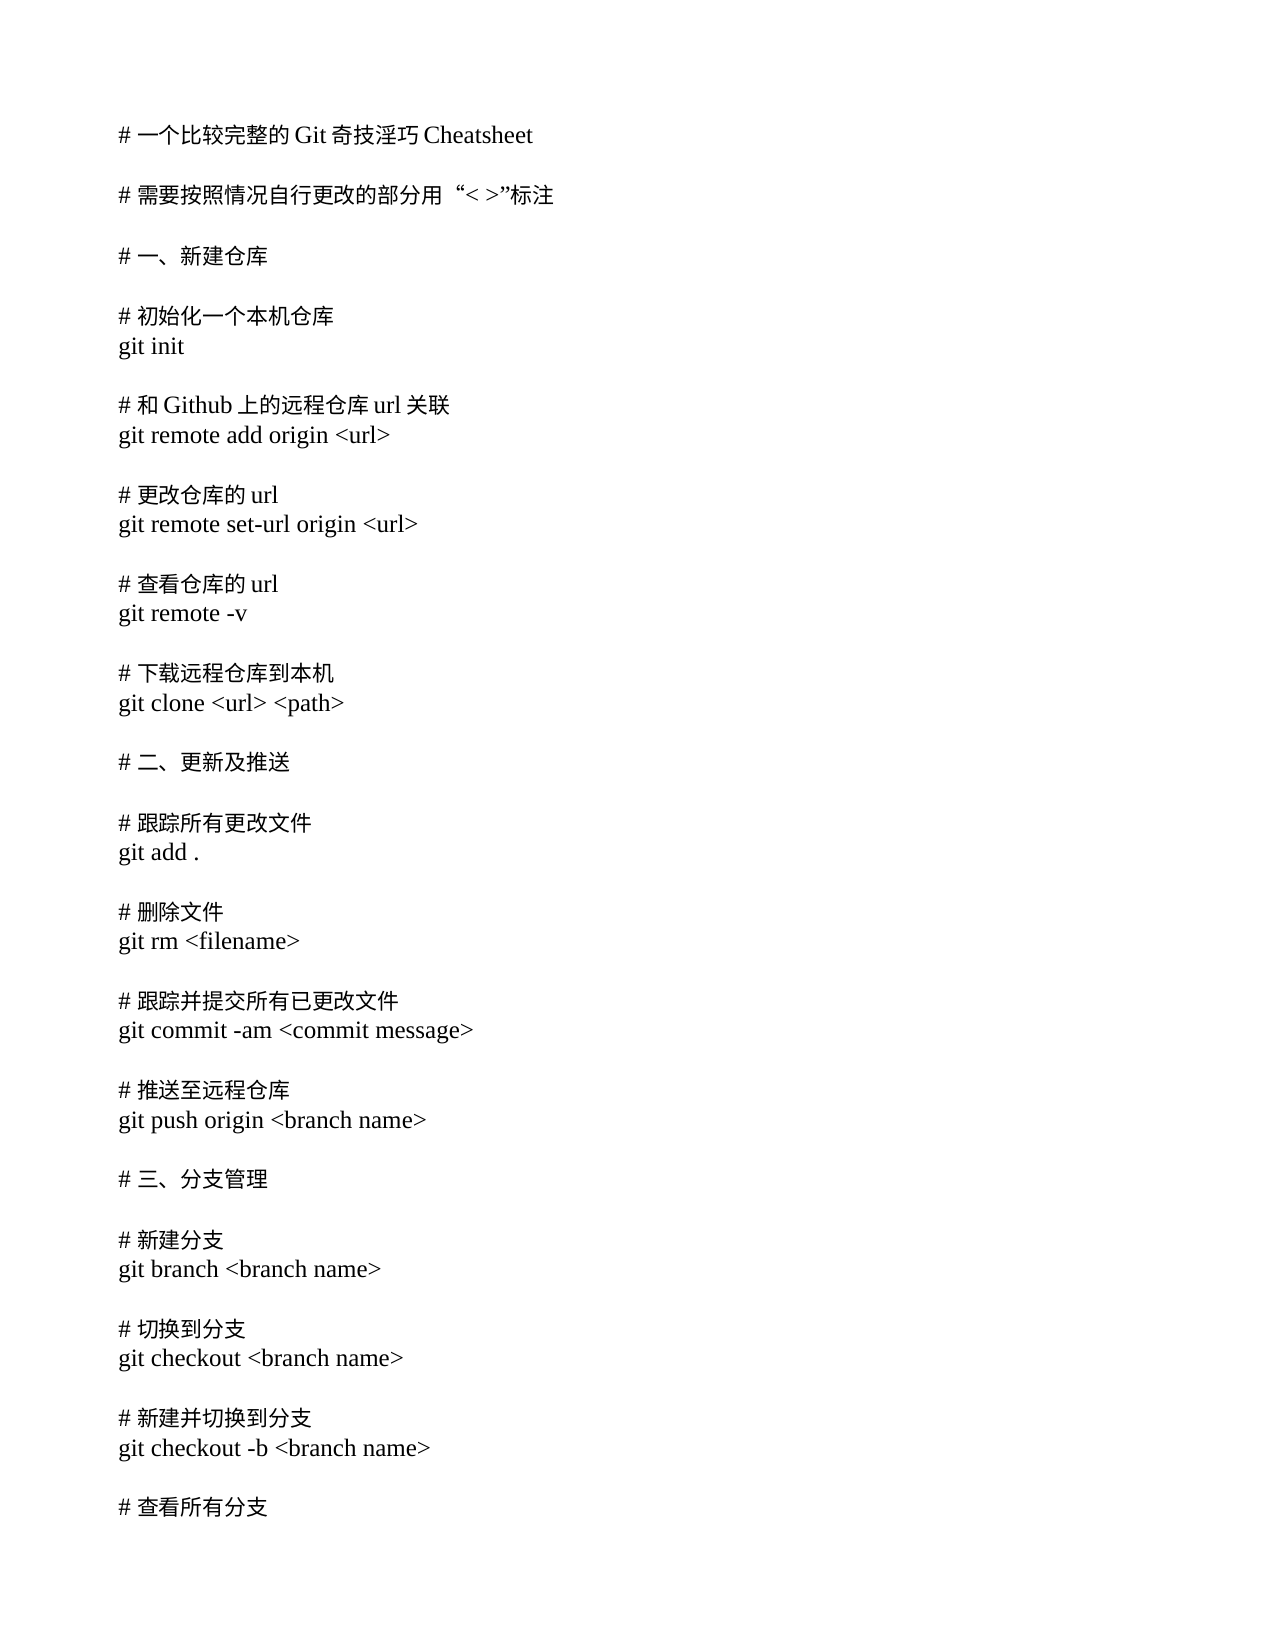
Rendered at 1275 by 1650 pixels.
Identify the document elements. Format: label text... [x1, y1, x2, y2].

text # 更改仓库的url [118, 478, 1157, 509]
text git rm <filename> [118, 926, 1157, 955]
text # 一个比较完整的Git奇技淫巧Cheatsheet [118, 118, 1157, 150]
text git branch <branch name> [118, 1254, 1157, 1283]
text git init [118, 331, 1157, 360]
text # 一、新建仓库 [118, 239, 1157, 271]
text # 下载远程仓库到本机 [118, 656, 1157, 688]
text git checkout <branch name> [118, 1343, 1157, 1372]
text # 推送至远程仓库 [118, 1073, 1157, 1105]
text git remote add origin <url> [118, 420, 1157, 449]
text git push origin <branch name> [118, 1105, 1157, 1133]
text # 新建分支 [118, 1223, 1157, 1254]
text git checkout -b <branch name> [118, 1433, 1157, 1461]
text git remote -v [118, 598, 1157, 627]
text # 跟踪所有更改文件 [118, 806, 1157, 837]
text # 切换到分支 [118, 1312, 1157, 1343]
text git commit -am <commit message> [118, 1016, 1157, 1044]
text # 三、分支管理 [118, 1162, 1157, 1194]
text git add . [118, 837, 1157, 866]
text # 查看所有分支 [118, 1490, 1157, 1522]
text # 二、更新及推送 [118, 745, 1157, 777]
text git clone <url> <path> [118, 688, 1157, 716]
text # 和Github上的远程仓库url关联 [118, 388, 1157, 420]
text git remote set-url origin <url> [118, 509, 1157, 538]
text # 删除文件 [118, 895, 1157, 926]
text # 跟踪并提交所有已更改文件 [118, 984, 1157, 1016]
text # 新建并切换到分支 [118, 1401, 1157, 1433]
text # 需要按照情况自行更改的部分用“< >”标注 [118, 178, 1157, 210]
text # 查看仓库的url [118, 567, 1157, 598]
text # 初始化一个本机仓库 [118, 299, 1157, 331]
